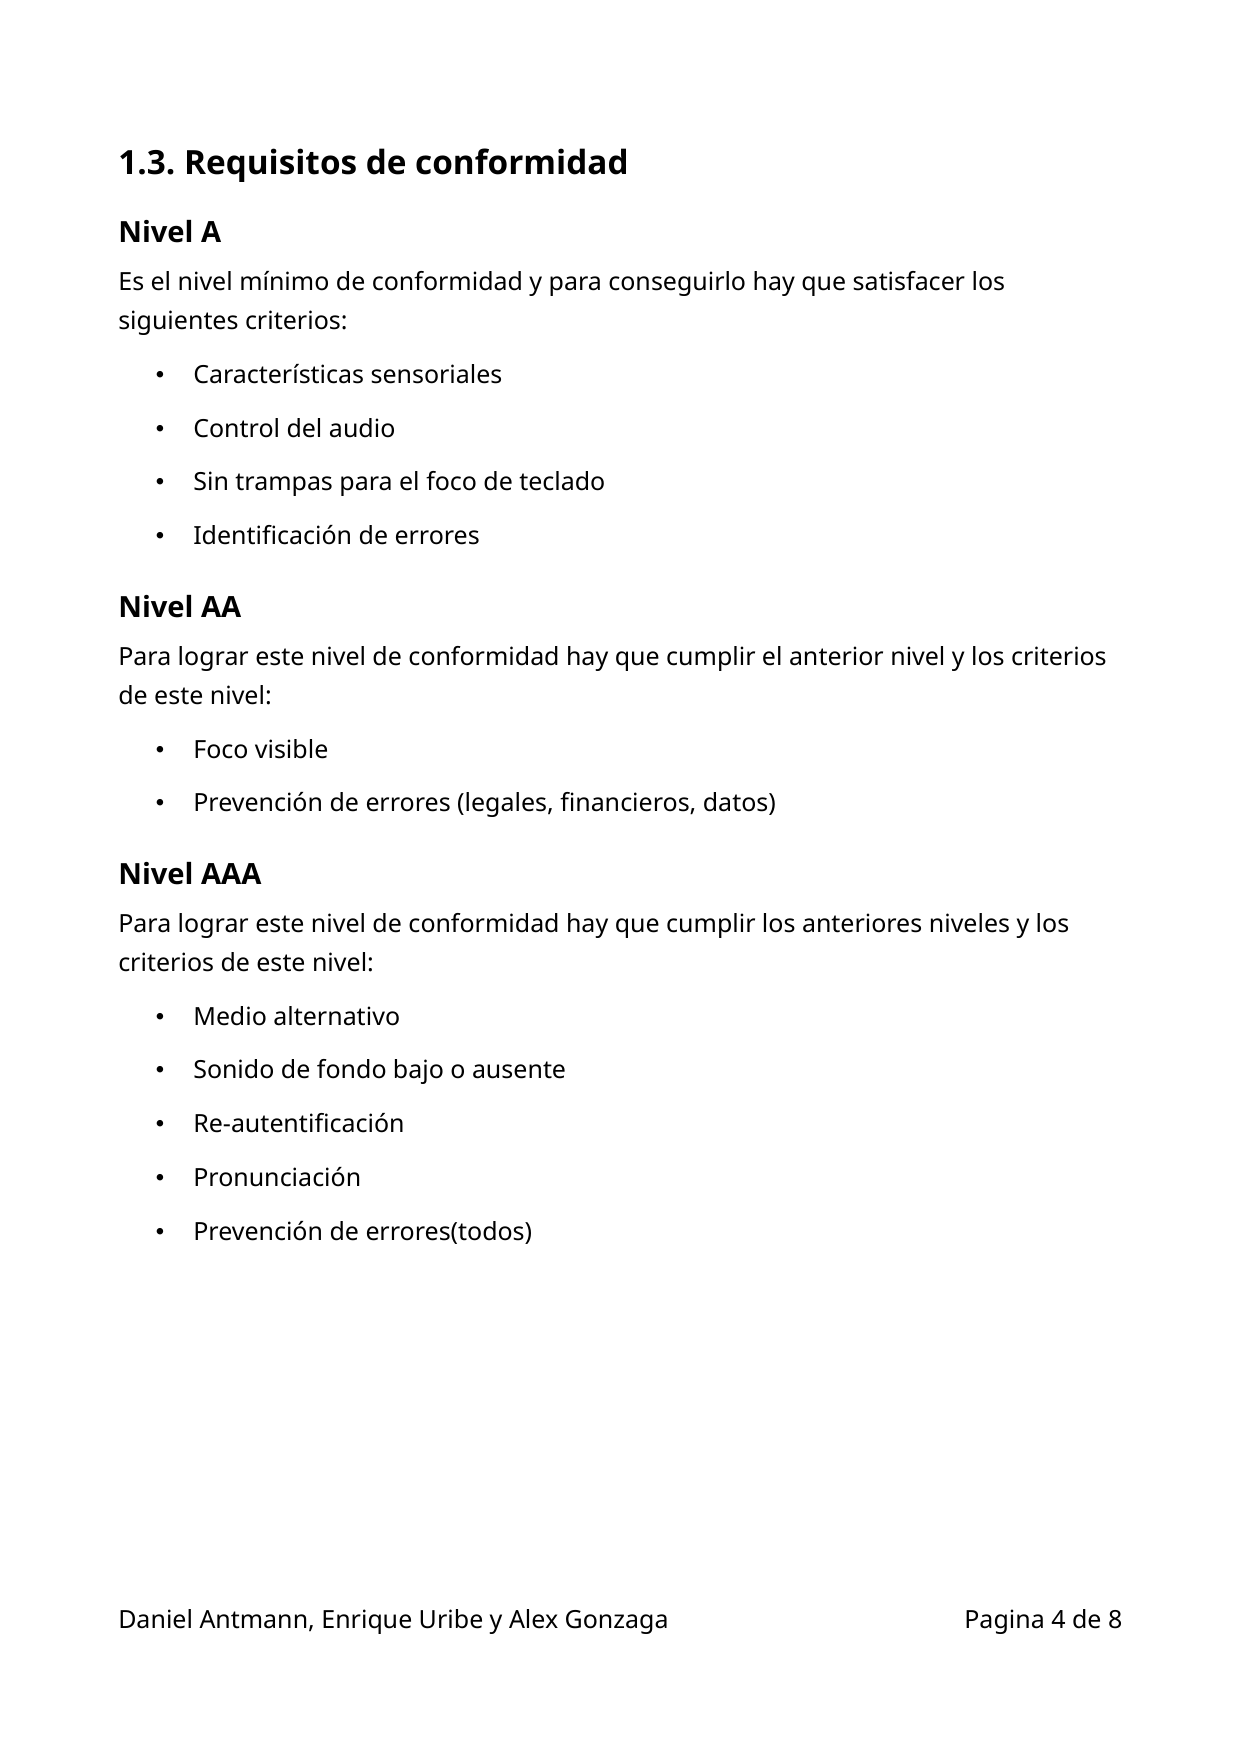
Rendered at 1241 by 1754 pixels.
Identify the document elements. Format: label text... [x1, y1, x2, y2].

text Para lograr este nivel de conformidad hay que cumplir el anterior nivel y los criterios de este nivel: [118, 638, 1122, 712]
text Es el nivel mínimo de conformidad y para conseguirlo hay que satisfacer los siguientes criterios: [118, 264, 1122, 337]
list Foco visible [156, 731, 1122, 765]
subtitle Nivel A [118, 211, 1122, 251]
list Sin trampas para el foco de teclado [156, 464, 1122, 498]
subtitle 1.3. Requisitos de conformidad [118, 139, 1122, 184]
list Re-autentificación [156, 1106, 1122, 1140]
subtitle Nivel AAA [118, 853, 1122, 893]
list Medio alternativo [156, 998, 1122, 1032]
list Prevención de errores(todos) [156, 1213, 1122, 1247]
list Identificación de errores [156, 518, 1122, 552]
list Sonido de fondo bajo o ausente [156, 1052, 1122, 1086]
list Características sensoriales [156, 357, 1122, 391]
list Prevención de errores (legales, financieros, datos) [156, 785, 1122, 819]
subtitle Nivel AA [118, 586, 1122, 626]
list Pronunciación [156, 1160, 1122, 1194]
text Para lograr este nivel de conformidad hay que cumplir los anteriores niveles y los criterios de este nivel: [118, 906, 1122, 979]
list Control del audio [156, 410, 1122, 444]
